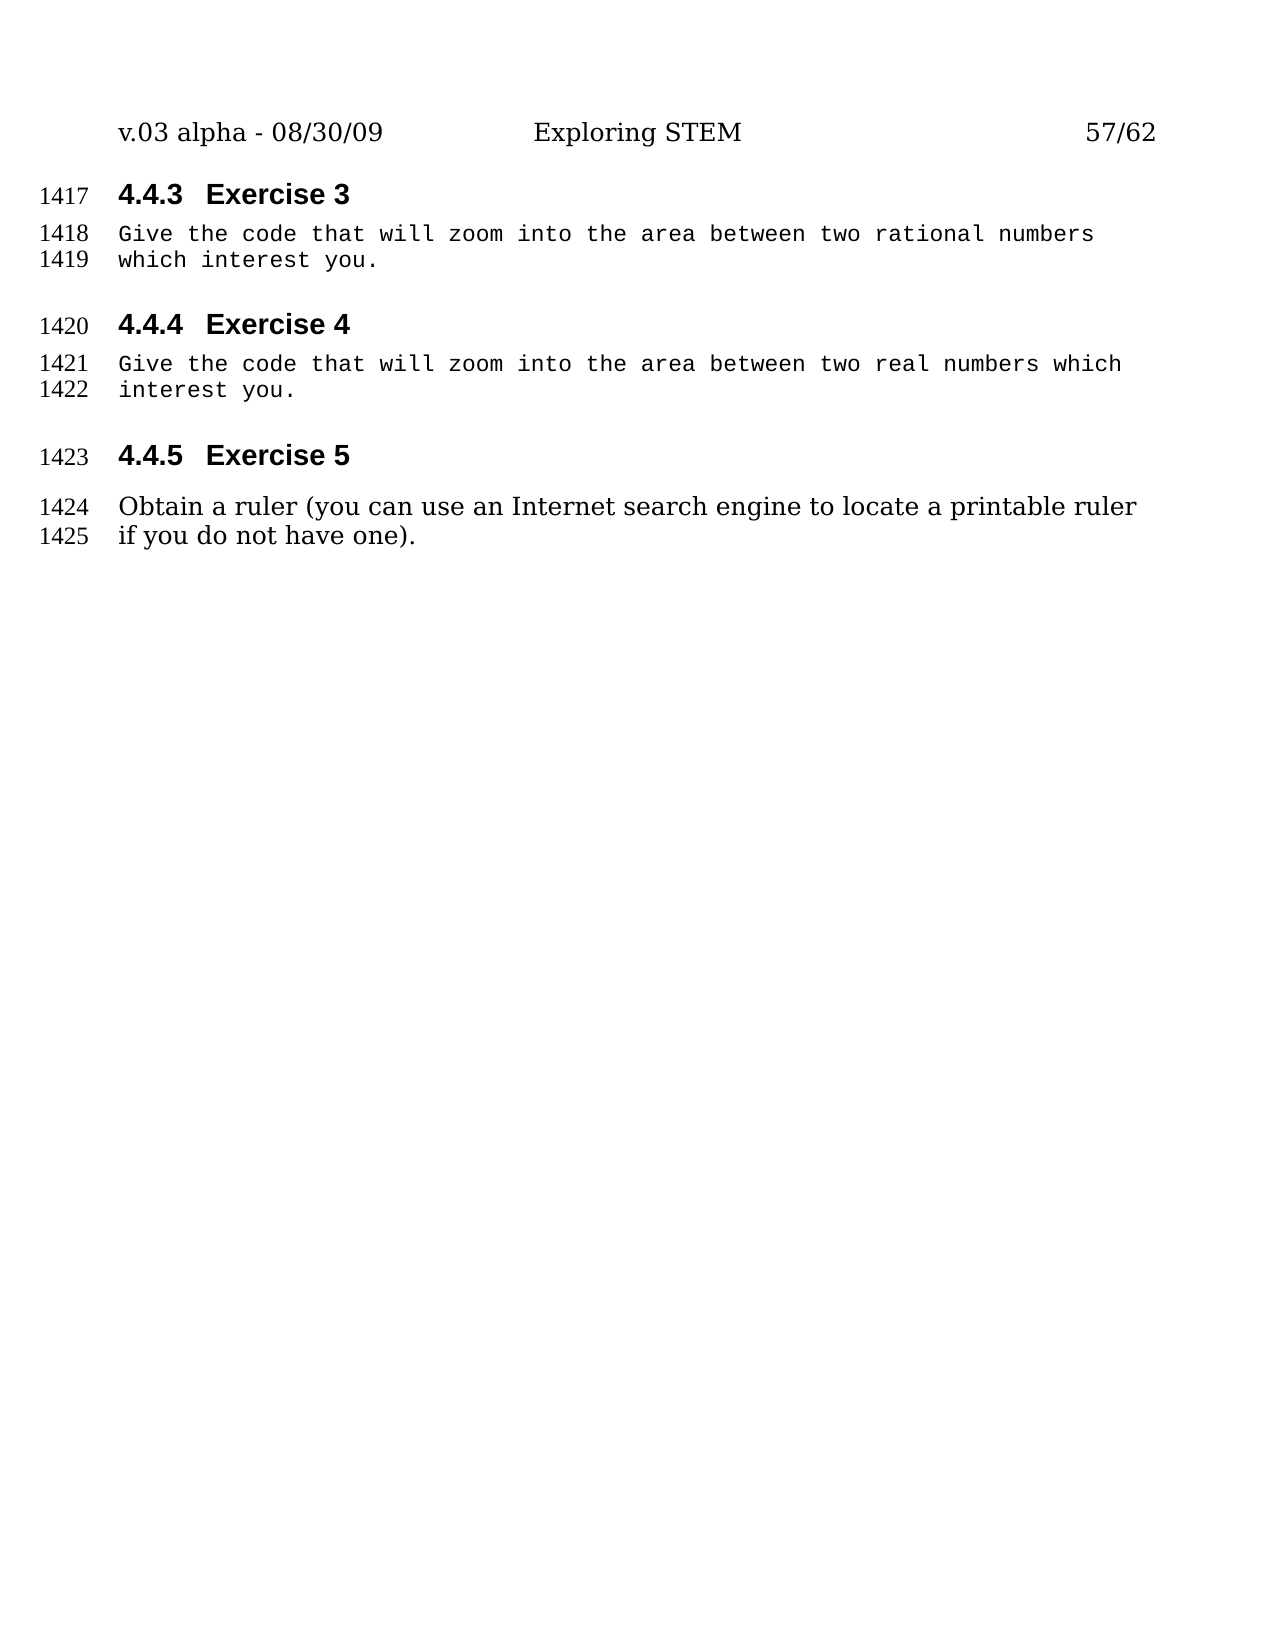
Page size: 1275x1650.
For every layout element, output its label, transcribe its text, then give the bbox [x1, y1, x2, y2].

text Give the code that will zoom into the area between two real numbers which interest you. [118, 353, 1157, 404]
subtitle Exercise 4 [118, 307, 1157, 341]
subtitle Exercise 5 [118, 438, 1157, 471]
text Obtain a ruler (you can use an Internet search engine to locate a printable ruler if you do not have one). [118, 492, 1157, 550]
text Give the code that will zoom into the area between two rational numbers which interest you. [118, 222, 1157, 274]
subtitle Exercise 3 [118, 177, 1157, 210]
